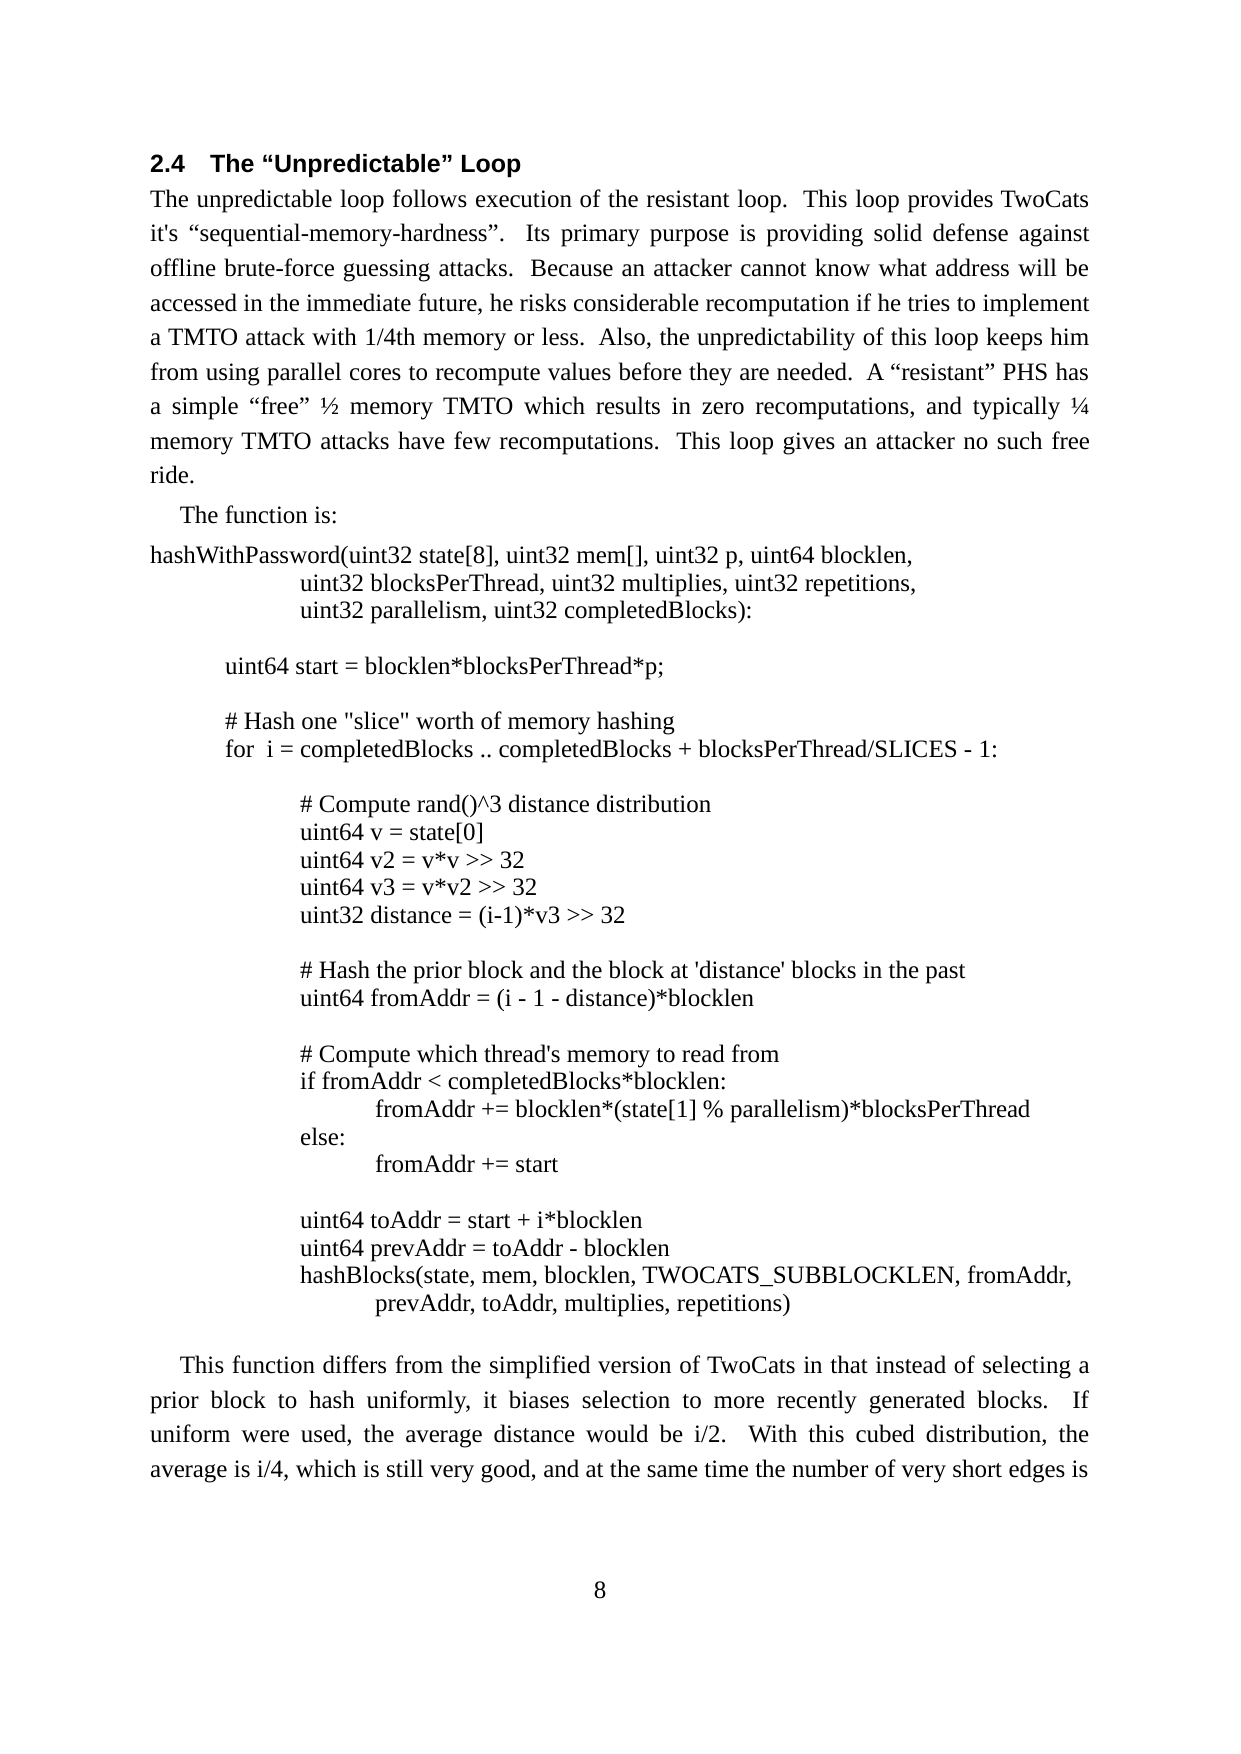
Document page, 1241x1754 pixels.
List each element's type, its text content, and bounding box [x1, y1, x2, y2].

text uint64 toAddr = start + i*blocklen [150, 1206, 1091, 1234]
text prevAddr, toAddr, multiplies, repetitions) [150, 1289, 1091, 1317]
text uint64 prevAddr = toAddr - blocklen [150, 1234, 1091, 1261]
text # Hash one "slice" worth of memory hashing [150, 707, 1091, 735]
text The function is: [150, 501, 1091, 529]
text # Hash the prior block and the block at 'distance' blocks in the past [150, 957, 1091, 984]
text uint64 v = state[0] [150, 818, 1091, 846]
text This function differs from the simplified version of TwoCats in that instead of selecting a prior block to hash uniformly, it biases selection to more recently generated blocks. If uniform were used, the average distance would be i/2. With this cubed distribution, the average is i/4, which is still very good, and at the same time the number of very short edges is [150, 1351, 1091, 1483]
text uint64 v2 = v*v >> 32 [150, 846, 1091, 873]
text if fromAddr < completedBlocks*blocklen: [150, 1067, 1091, 1095]
text fromAddr += blocklen*(state[1] % parallelism)*blocksPerThread [150, 1095, 1091, 1123]
text uint64 fromAddr = (i - 1 - distance)*blocklen [150, 984, 1091, 1012]
text fromAddr += start [150, 1151, 1091, 1178]
text uint64 start = blocklen*blocksPerThread*p; [150, 652, 1091, 679]
text for i = completedBlocks .. completedBlocks + blocksPerThread/SLICES - 1: [150, 735, 1091, 763]
text uint64 v3 = v*v2 >> 32 [150, 873, 1091, 901]
text uint32 parallelism, uint32 completedBlocks): [150, 596, 1091, 624]
text The unpredictable loop follows execution of the resistant loop. This loop provides TwoCats it's “sequential-memory-hardness”. Its primary purpose is providing solid defense against offline brute-force guessing attacks. Because an attacker cannot know what address will be accessed in the immediate future, he risks considerable recomputation if he tries to implement a TMTO attack with 1/4th memory or less. Also, the unpredictability of this loop keeps him from using parallel cores to recompute values before they are needed. A “resistant” PHS has a simple “free” ½ memory TMTO which results in zero recomputations, and typically ¼ memory TMTO attacks have few recomputations. This loop gives an attacker no such free ride. [150, 185, 1091, 489]
text hashBlocks(state, mem, blocklen, TWOCATS_SUBBLOCKLEN, fromAddr, [150, 1261, 1091, 1289]
text uint32 distance = (i-1)*v3 >> 32 [150, 901, 1091, 929]
text else: [150, 1123, 1091, 1151]
text uint32 blocksPerThread, uint32 multiplies, uint32 repetitions, [150, 569, 1091, 596]
text # Compute rand()^3 distance distribution [150, 790, 1091, 818]
text hashWithPassword(uint32 state[8], uint32 mem[], uint32 p, uint64 blocklen, [150, 541, 1091, 569]
subtitle The “Unpredictable” Loop [150, 150, 1091, 178]
text # Compute which thread's memory to read from [150, 1040, 1091, 1067]
